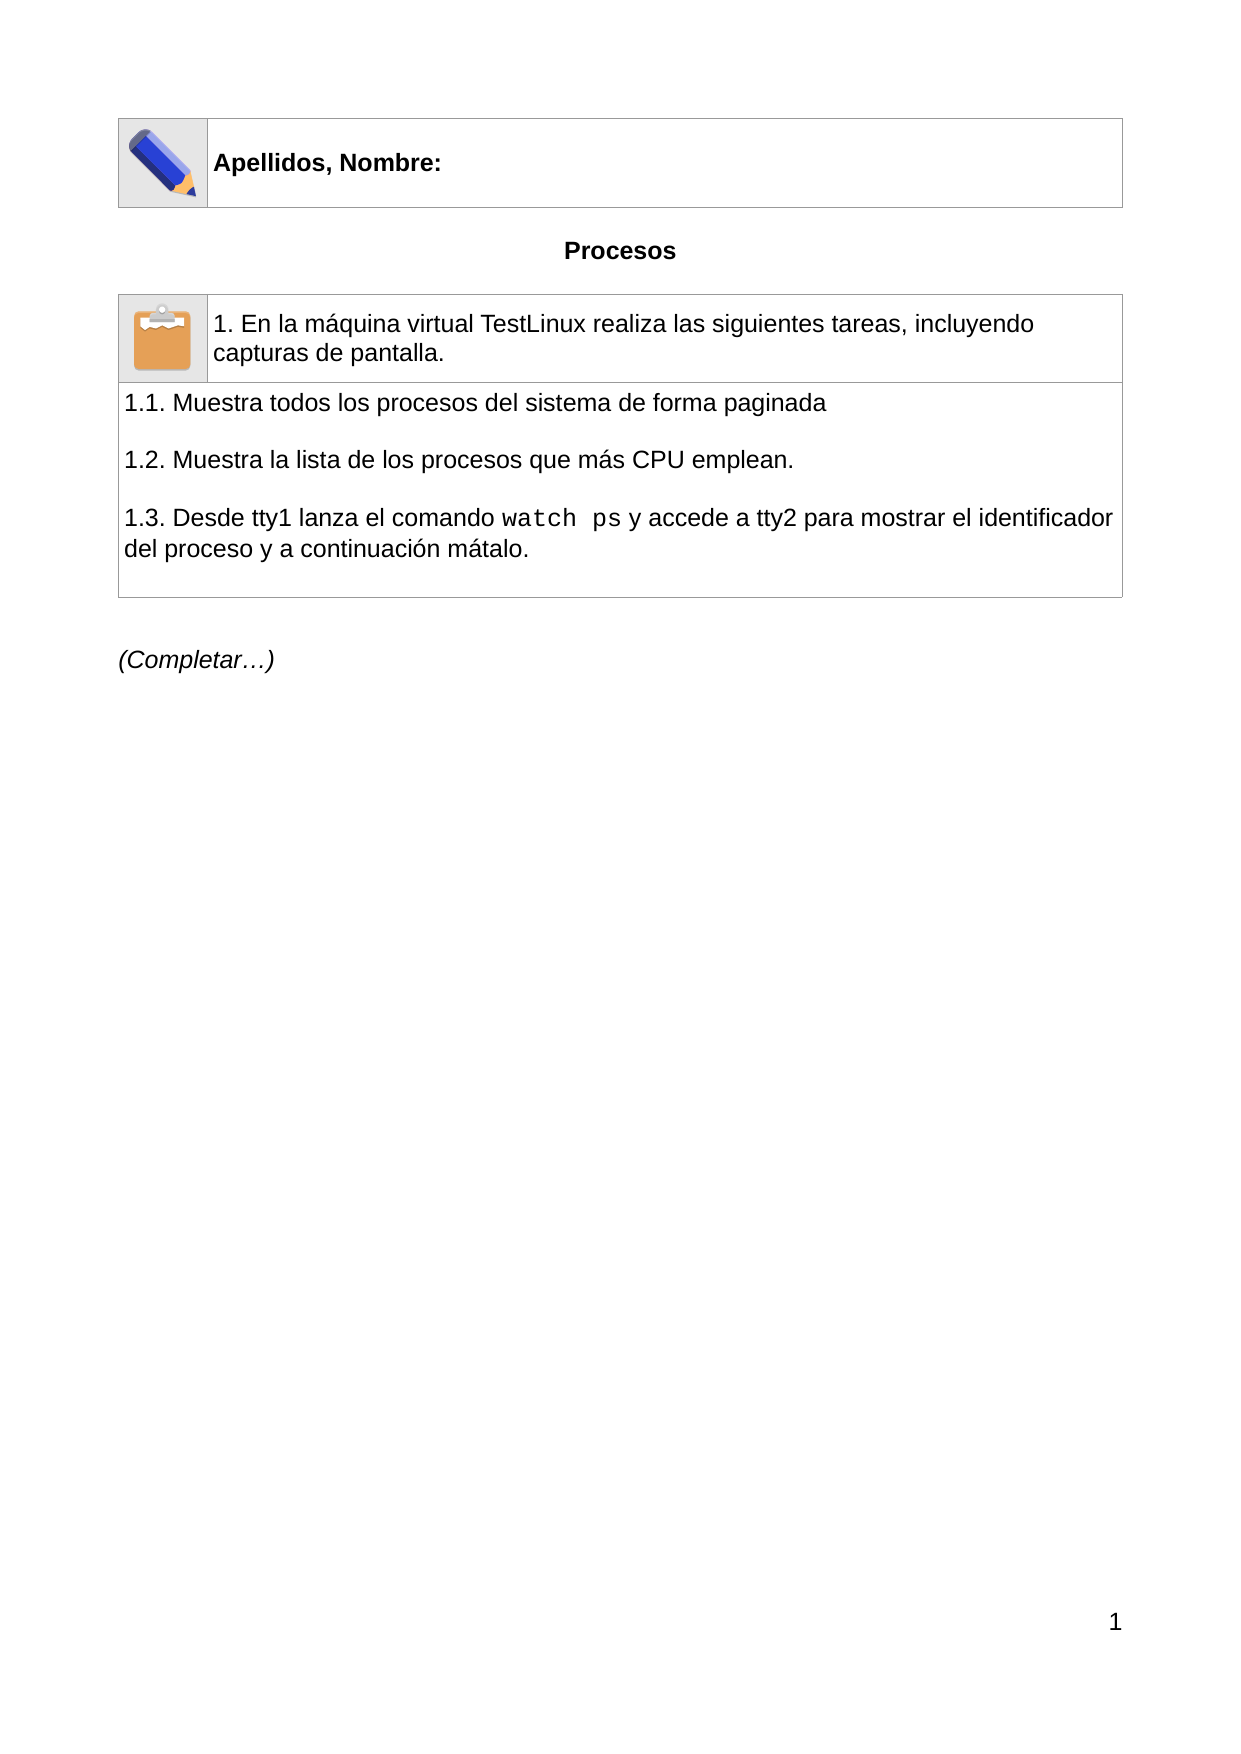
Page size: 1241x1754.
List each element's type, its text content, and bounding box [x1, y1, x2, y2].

table_header [119, 295, 207, 382]
table_header Apellidos, Nombre: [208, 119, 1122, 207]
table_header 1. En la máquina virtual TestLinux realiza las siguientes tareas, incluyendo capturas de pantalla. [208, 295, 1122, 382]
table_header [119, 119, 207, 207]
text Procesos [118, 236, 1122, 265]
text (Completar…) [118, 645, 1122, 673]
table_cell 1.1. Muestra todos los procesos del sistema de forma paginada 1.2. Muestra la lista de los procesos que más CPU emplean. 1.3. Desde tty1 lanza el comando watch ps y accede a tty2 para mostrar el identificador del proceso y a continuación mátalo. [119, 383, 1122, 597]
